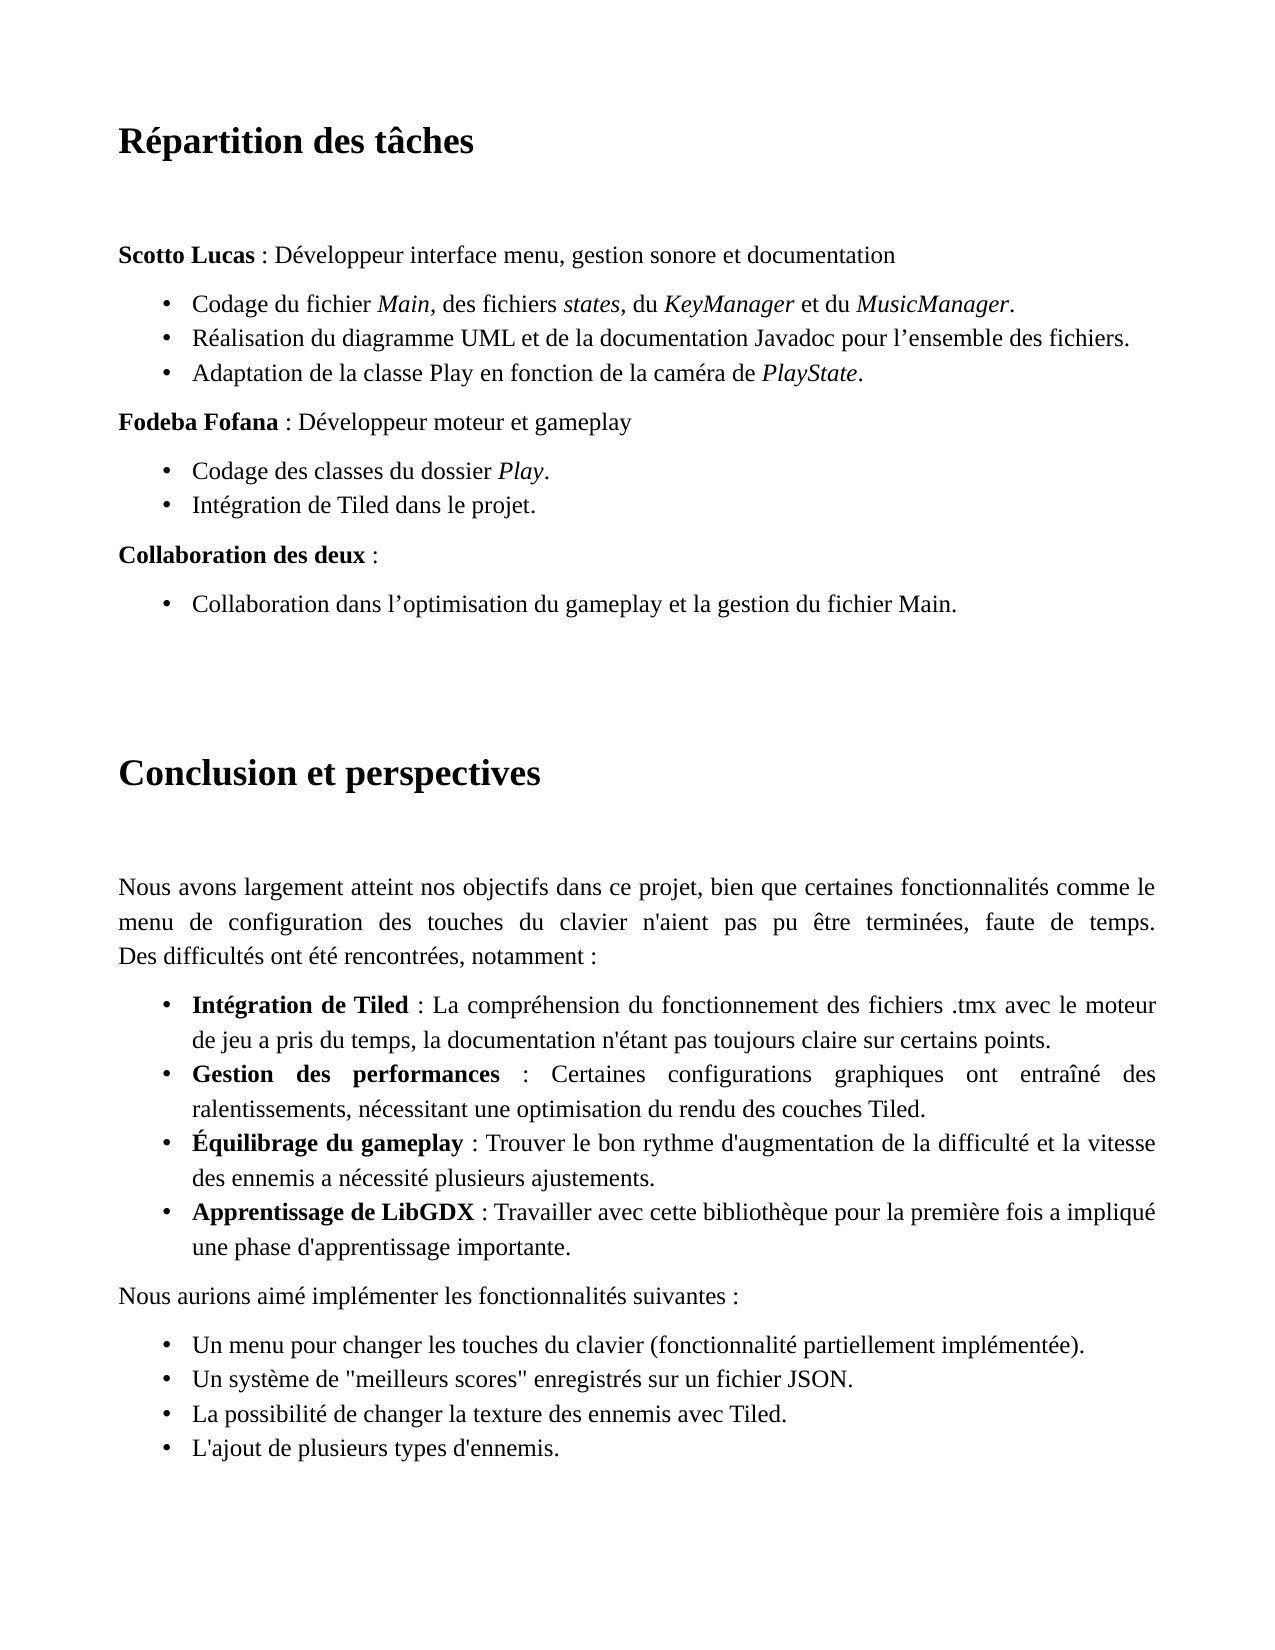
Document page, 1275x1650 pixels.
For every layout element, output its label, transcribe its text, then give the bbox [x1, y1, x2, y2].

text Scotto Lucas : Développeur interface menu, gestion sonore et documentation [118, 240, 1157, 269]
list La possibilité de changer la texture des ennemis avec Tiled. [162, 1399, 1157, 1428]
text Nous avons largement atteint nos objectifs dans ce projet, bien que certaines fonctionnalités comme le menu de configuration des touches du clavier n'aient pas pu être terminées, faute de temps. Des difficultés ont été rencontrées, notamment : [118, 872, 1157, 970]
list Intégration de Tiled dans le projet. [162, 491, 1157, 519]
subtitle Répartition des tâches [118, 118, 1157, 161]
list Codage des classes du dossier Play. [162, 456, 1157, 485]
list Gestion des performances : Certaines configurations graphiques ont entraîné des ralentissements, nécessitant une optimisation du rendu des couches Tiled. [162, 1059, 1157, 1123]
text Collaboration des deux : [118, 540, 1157, 568]
list Un système de "meilleurs scores" enregistrés sur un fichier JSON. [162, 1364, 1157, 1393]
list Un menu pour changer les touches du clavier (fonctionnalité partiellement implémentée). [162, 1330, 1157, 1359]
list Apprentissage de LibGDX : Travailler avec cette bibliothèque pour la première fois a impliqué une phase d'apprentissage importante. [162, 1197, 1157, 1261]
list Codage du fichier Main, des fichiers states, du KeyManager et du MusicManager. [162, 289, 1157, 318]
list Équilibrage du gameplay : Trouver le bon rythme d'augmentation de la difficulté et la vitesse des ennemis a nécessité plusieurs ajustements. [162, 1128, 1157, 1192]
list L'ajout de plusieurs types d'ennemis. [162, 1433, 1157, 1462]
list Réalisation du diagramme UML et de la documentation Javadoc pour l’ensemble des fichiers. [162, 323, 1157, 352]
text Fodeba Fofana : Développeur moteur et gameplay [118, 407, 1157, 436]
subtitle Conclusion et perspectives [118, 751, 1157, 794]
text Nous aurions aimé implémenter les fonctionnalités suivantes : [118, 1281, 1157, 1309]
list Adaptation de la classe Play en fonction de la caméra de PlayState. [162, 358, 1157, 387]
list Collaboration dans l’optimisation du gameplay et la gestion du fichier Main. [162, 589, 1157, 617]
list Intégration de Tiled : La compréhension du fonctionnement des fichiers .tmx avec le moteur de jeu a pris du temps, la documentation n'étant pas toujours claire sur certains points. [162, 990, 1157, 1054]
